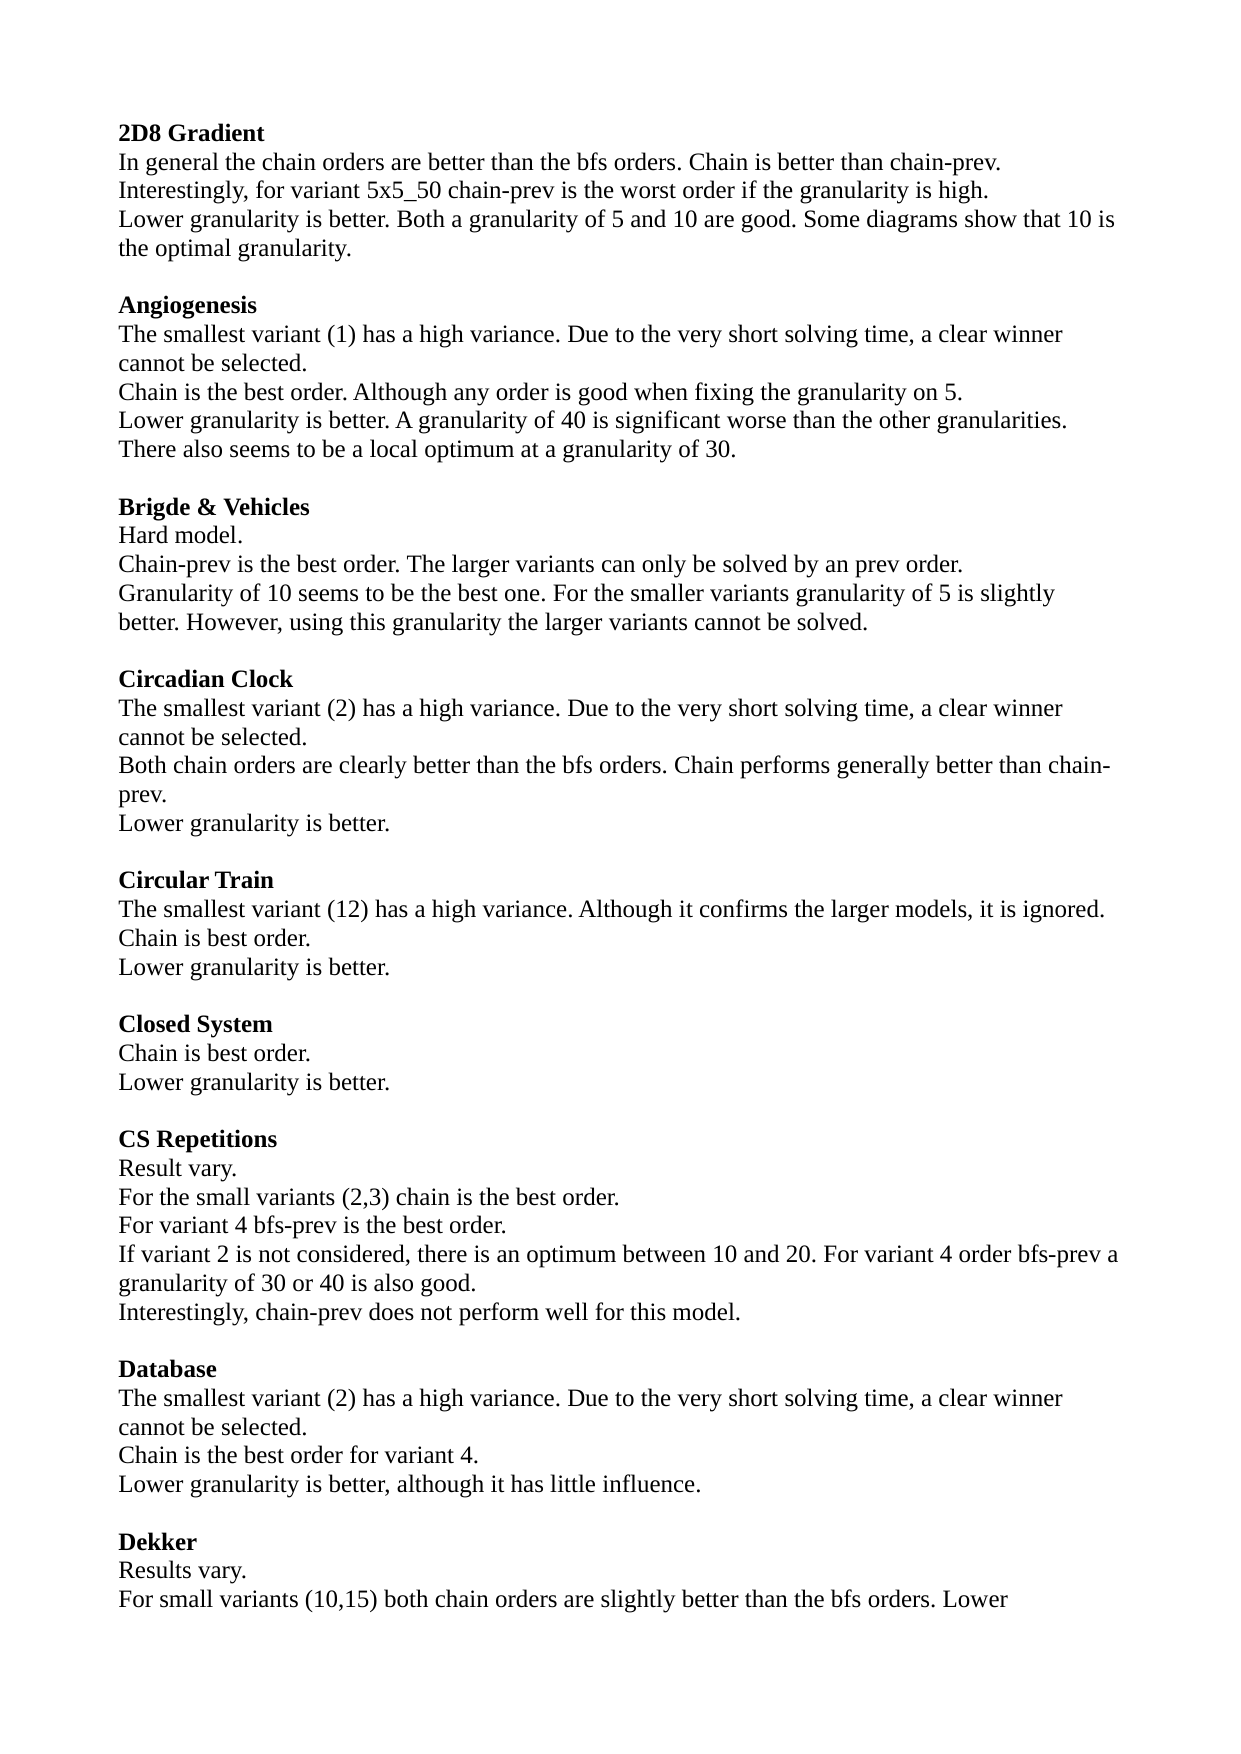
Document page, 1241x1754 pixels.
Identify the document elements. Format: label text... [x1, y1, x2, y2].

text For the small variants (2,3) chain is the best order. [118, 1182, 1122, 1211]
text The smallest variant (2) has a high variance. Due to the very short solving time, a clear winner cannot be selected. [118, 693, 1122, 751]
text Lower granularity is better. [118, 1067, 1122, 1096]
text Both chain orders are clearly better than the bfs orders. Chain performs generally better than chain-prev. [118, 751, 1122, 808]
text Database [118, 1354, 1122, 1383]
text Chain is the best order. Although any order is good when fixing the granularity on 5. [118, 377, 1122, 406]
text Lower granularity is better, although it has little influence. [118, 1469, 1122, 1498]
text For small variants (10,15) both chain orders are slightly better than the bfs orders. Lower [118, 1584, 1122, 1613]
text If variant 2 is not considered, there is an optimum between 10 and 20. For variant 4 order bfs-prev a granularity of 30 or 40 is also good. [118, 1239, 1122, 1297]
text In general the chain orders are better than the bfs orders. Chain is better than chain-prev. Interestingly, for variant 5x5_50 chain-prev is the worst order if the granularity is high. [118, 147, 1122, 204]
text Lower granularity is better. [118, 952, 1122, 981]
text Closed System [118, 1009, 1122, 1038]
text Chain is best order. [118, 923, 1122, 952]
text Hard model. [118, 521, 1122, 549]
text The smallest variant (2) has a high variance. Due to the very short solving time, a clear winner cannot be selected. [118, 1383, 1122, 1441]
text There also seems to be a local optimum at a granularity of 30. [118, 434, 1122, 463]
text Angiogenesis [118, 291, 1122, 319]
text CS Repetitions [118, 1124, 1122, 1153]
text Brigde & Vehicles [118, 492, 1122, 521]
text Dekker [118, 1527, 1122, 1556]
text 2D8 Gradient [118, 118, 1122, 147]
text Lower granularity is better. A granularity of 40 is significant worse than the other granularities. [118, 406, 1122, 434]
text Chain is the best order for variant 4. [118, 1441, 1122, 1469]
text The smallest variant (1) has a high variance. Due to the very short solving time, a clear winner cannot be selected. [118, 319, 1122, 377]
text Chain-prev is the best order. The larger variants can only be solved by an prev order. [118, 549, 1122, 578]
text The smallest variant (12) has a high variance. Although it confirms the larger models, it is ignored. [118, 894, 1122, 923]
text For variant 4 bfs-prev is the best order. [118, 1211, 1122, 1239]
text Lower granularity is better. [118, 808, 1122, 837]
text Results vary. [118, 1556, 1122, 1584]
text Result vary. [118, 1153, 1122, 1182]
text Circadian Clock [118, 664, 1122, 693]
text Interestingly, chain-prev does not perform well for this model. [118, 1297, 1122, 1326]
text Lower granularity is better. Both a granularity of 5 and 10 are good. Some diagrams show that 10 is the optimal granularity. [118, 204, 1122, 262]
text Circular Train [118, 866, 1122, 894]
text Chain is best order. [118, 1038, 1122, 1067]
text Granularity of 10 seems to be the best one. For the smaller variants granularity of 5 is slightly better. However, using this granularity the larger variants cannot be solved. [118, 578, 1122, 636]
